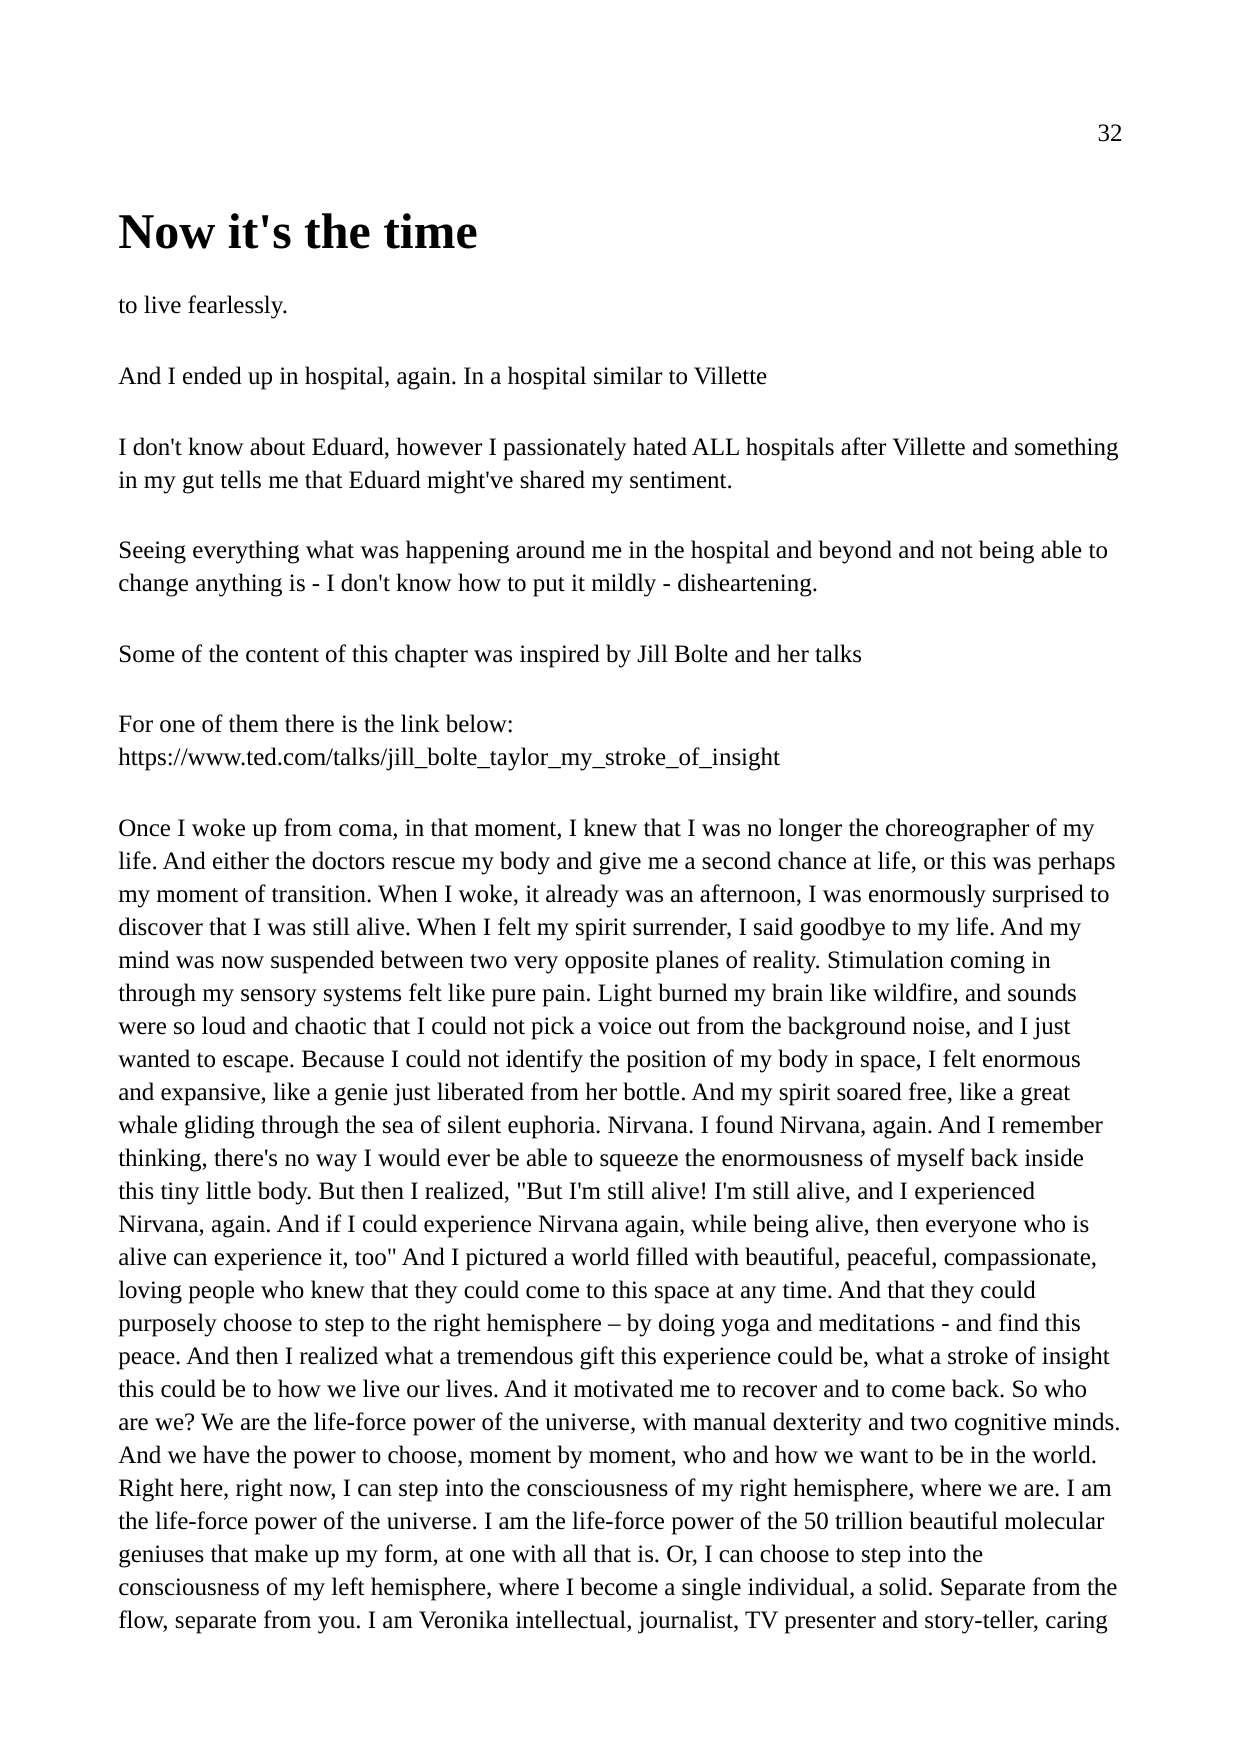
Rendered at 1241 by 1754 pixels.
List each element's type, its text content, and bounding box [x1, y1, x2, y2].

text Some of the content of this chapter was inspired by Jill Bolte and her talks [118, 639, 1122, 667]
subtitle Now it's the time [118, 202, 1122, 259]
text For one of them there is the link below: https://www.ted.com/talks/jill_bolte_taylor_my_stroke_of_insight [118, 709, 1122, 771]
text And I ended up in hospital, again. In a hospital similar to Villette [118, 361, 1122, 390]
text Seeing everything what was happening around me in the hospital and beyond and not being able to change anything is - I don't know how to put it mildly - disheartening. [118, 535, 1122, 597]
text Once I woke up from coma, in that moment, I knew that I was no longer the choreographer of my life. And either the doctors rescue my body and give me a second chance at life, or this was perhaps my moment of transition. When I woke, it already was an afternoon, I was enormously surprised to discover that I was still alive. When I felt my spirit surrender, I said goodbye to my life. And my mind was now suspended between two very opposite planes of reality. Stimulation coming in through my sensory systems felt like pure pain. Light burned my brain like wildfire, and sounds were so loud and chaotic that I could not pick a voice out from the background noise, and I just wanted to escape. Because I could not identify the position of my body in space, I felt enormous and expansive, like a genie just liberated from her bottle. And my spirit soared free, like a great whale gliding through the sea of silent euphoria. Nirvana. I found Nirvana, again. And I remember thinking, there's no way I would ever be able to squeeze the enormousness of myself back inside this tiny little body. But then I realized, "But I'm still alive! I'm still alive, and I experienced Nirvana, again. And if I could experience Nirvana again, while being alive, then everyone who is alive can experience it, too" And I pictured a world filled with beautiful, peaceful, compassionate, loving people who knew that they could come to this space at any time. And that they could purposely choose to step to the right hemisphere – by doing yoga and meditations - and find this peace. And then I realized what a tremendous gift this experience could be, what a stroke of insight this could be to how we live our lives. And it motivated me to recover and to come back. So who are we? We are the life-force power of the universe, with manual dexterity and two cognitive minds. And we have the power to choose, moment by moment, who and how we want to be in the world. Right here, right now, I can step into the consciousness of my right hemisphere, where we are. I am the life-force power of the universe. I am the life-force power of the 50 trillion beautiful molecular geniuses that make up my form, at one with all that is. Or, I can choose to step into the consciousness of my left hemisphere, where I become a single individual, a solid. Separate from the flow, separate from you. I am Veronika intellectual, journalist, TV presenter and story-teller, caring [118, 813, 1122, 1634]
text to live fearlessly. [118, 291, 1122, 319]
text I don't know about Eduard, however I passionately hated ALL hospitals after Villette and something in my gut tells me that Eduard might've shared my sentiment. [118, 432, 1122, 493]
